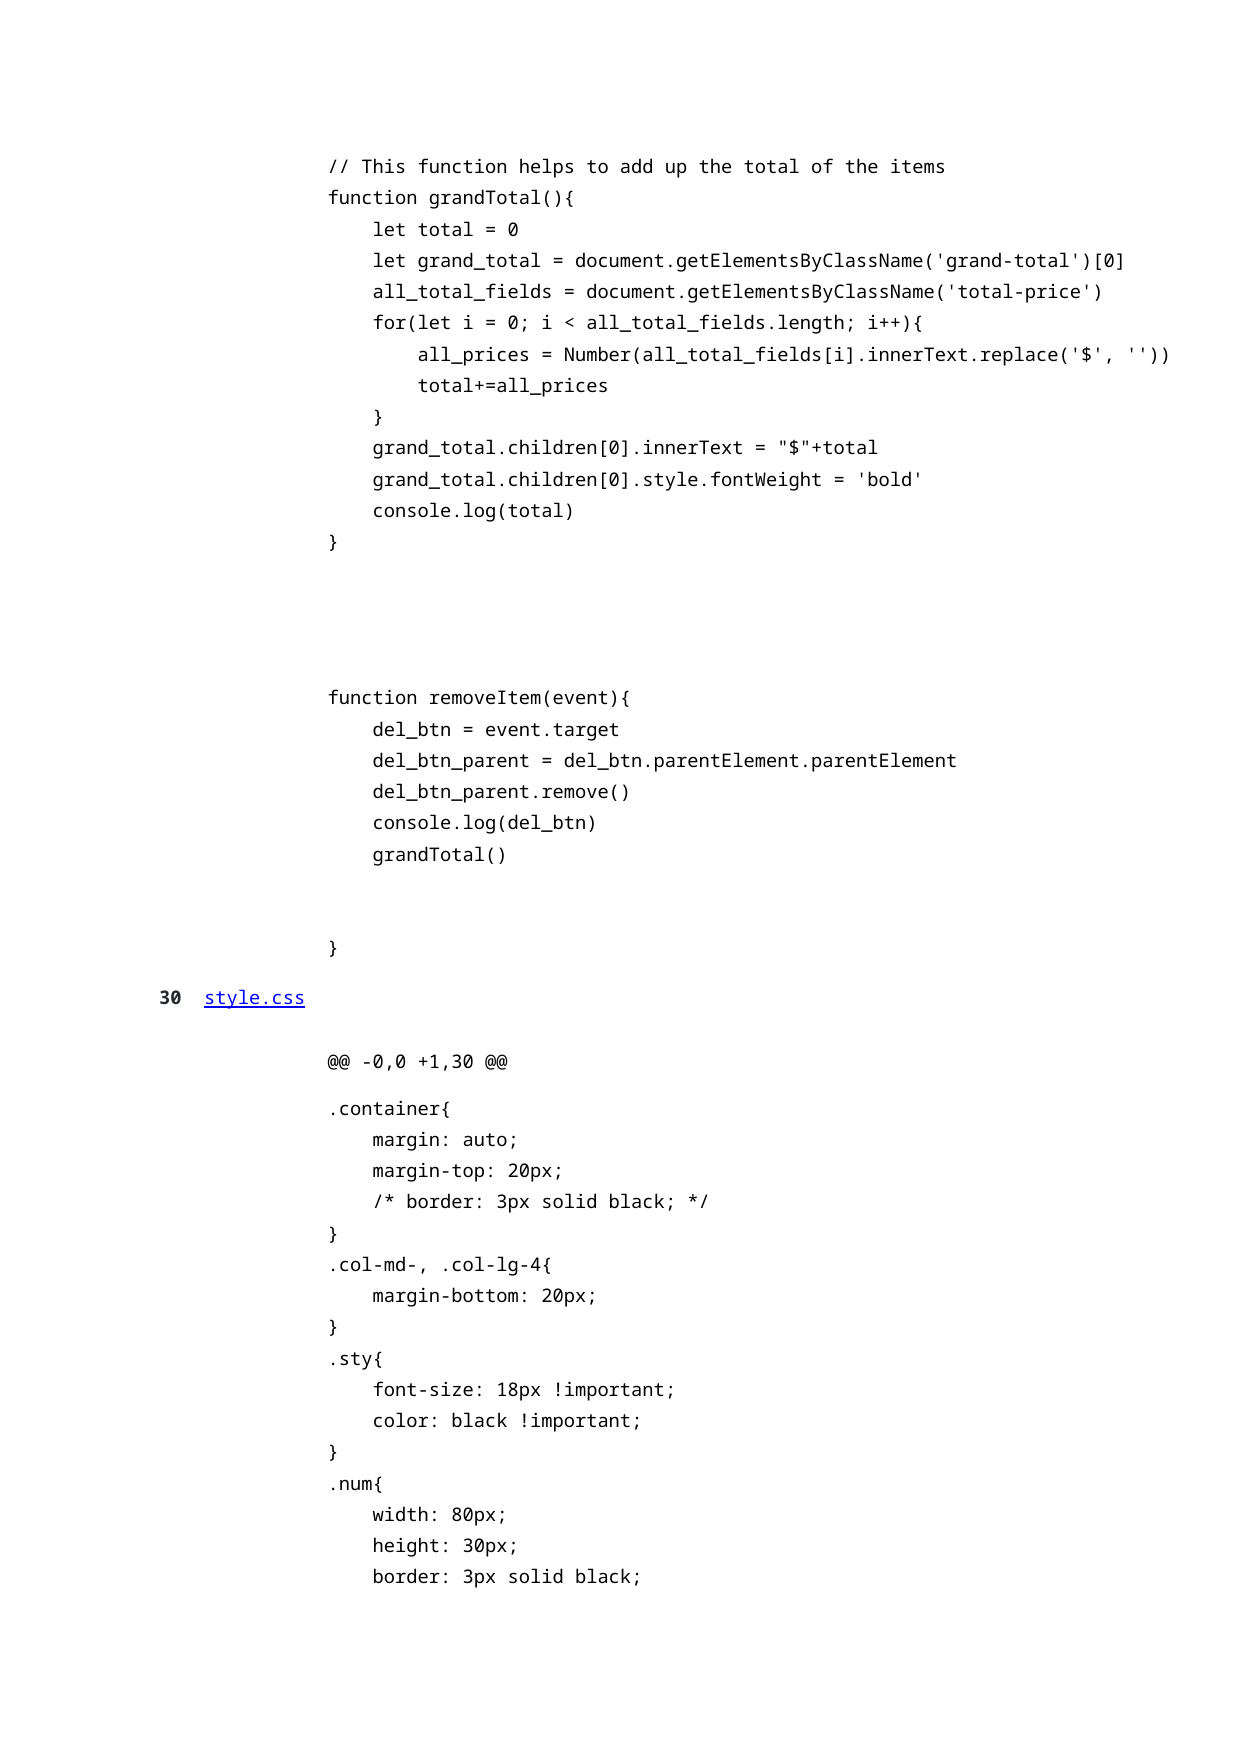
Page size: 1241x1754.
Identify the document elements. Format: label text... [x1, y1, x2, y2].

table_cell [148, 460, 230, 491]
table_cell font-size: 18px !important; [312, 1371, 1240, 1402]
table_cell [148, 304, 230, 335]
table_cell [230, 335, 312, 366]
table_cell height: 30px; [312, 1527, 1240, 1558]
table_cell margin-bottom: 20px; [312, 1277, 1240, 1308]
table_cell [230, 1152, 312, 1183]
table_cell border: 3px solid black; [312, 1558, 1240, 1589]
table_cell [230, 491, 312, 523]
table_cell [230, 304, 312, 335]
table_cell console.log(total) [312, 491, 1240, 523]
table_cell [148, 1246, 230, 1277]
table_cell let total = 0 [312, 210, 1240, 241]
table_cell [230, 773, 312, 804]
table_cell [230, 1402, 312, 1433]
table_cell [148, 773, 230, 804]
table_cell [230, 835, 312, 866]
table_cell [230, 1496, 312, 1527]
table_cell } [312, 523, 1240, 554]
table_cell all_prices = Number(all_total_fields[i].innerText.replace('$', '')) [312, 335, 1240, 366]
table_cell [230, 429, 312, 460]
table_cell [148, 491, 230, 523]
table_cell let grand_total = document.getElementsByClassName('grand-total')[0] [312, 241, 1240, 273]
table_cell [230, 1558, 312, 1589]
table_cell [148, 804, 230, 835]
table_cell .container{ [312, 1089, 1240, 1121]
table_cell [148, 1121, 230, 1152]
table_cell color: black !important; [312, 1402, 1240, 1433]
table_cell [148, 679, 230, 710]
table_cell [148, 179, 230, 210]
table_cell [230, 523, 312, 554]
table_cell function grandTotal(){ [312, 179, 1240, 210]
table_cell [230, 366, 312, 398]
table_cell [148, 835, 230, 866]
table_cell .sty{ [312, 1339, 1240, 1371]
table_cell function removeItem(event){ [312, 679, 1240, 710]
table_cell [230, 1183, 312, 1214]
table_cell [230, 804, 312, 835]
table_cell del_btn_parent = del_btn.parentElement.parentElement [312, 741, 1240, 773]
table_cell [230, 710, 312, 741]
table_cell [230, 1121, 312, 1152]
table_cell [148, 273, 230, 304]
table_cell [230, 616, 312, 679]
table_cell [312, 554, 1240, 616]
table_cell all_total_fields = document.getElementsByClassName('total-price') [312, 273, 1240, 304]
table_cell [148, 1339, 230, 1371]
table_cell [230, 1214, 312, 1246]
table_cell [148, 398, 230, 429]
text 30 style.css [148, 960, 1093, 1010]
table_cell [148, 429, 230, 460]
table_cell } [312, 1433, 1240, 1464]
table_cell [230, 1371, 312, 1402]
table_cell [230, 1527, 312, 1558]
table_cell [230, 554, 312, 616]
table_cell [148, 1496, 230, 1527]
table_cell [148, 1152, 230, 1183]
table_cell [230, 273, 312, 304]
table_cell [148, 866, 230, 929]
table_cell [230, 1246, 312, 1277]
table_cell [148, 710, 230, 741]
table_cell [148, 210, 230, 241]
table_header [148, 1027, 230, 1089]
table_cell [312, 616, 1240, 679]
table_cell grand_total.children[0].style.fontWeight = 'bold' [312, 460, 1240, 491]
table_cell [230, 1339, 312, 1371]
table_cell [148, 1214, 230, 1246]
table_cell [148, 929, 230, 960]
table_cell [230, 679, 312, 710]
table_cell grandTotal() [312, 835, 1240, 866]
table_cell [230, 1089, 312, 1121]
table_cell console.log(del_btn) [312, 804, 1240, 835]
table_cell [148, 1308, 230, 1339]
table_cell [148, 1558, 230, 1589]
table_cell [148, 616, 230, 679]
table_cell [230, 866, 312, 929]
table_cell [148, 1371, 230, 1402]
table_cell [148, 366, 230, 398]
table_cell [148, 1527, 230, 1558]
table_cell [148, 1089, 230, 1121]
table_header @@ -0,0 +1,30 @@ [312, 1027, 1240, 1089]
table_cell [230, 460, 312, 491]
table_cell total+=all_prices [312, 366, 1240, 398]
table_cell [148, 335, 230, 366]
table_cell [148, 148, 230, 179]
table_cell del_btn = event.target [312, 710, 1240, 741]
table_cell [230, 929, 312, 960]
table_cell } [312, 1214, 1240, 1246]
table_cell [148, 741, 230, 773]
table_cell [230, 1464, 312, 1496]
table_cell [148, 554, 230, 616]
table_cell [230, 148, 312, 179]
table_cell [230, 398, 312, 429]
table_cell [148, 1277, 230, 1308]
table_cell grand_total.children[0].innerText = "$"+total [312, 429, 1240, 460]
table_cell /* border: 3px solid black; */ [312, 1183, 1240, 1214]
table_cell [148, 1183, 230, 1214]
table_cell [148, 1433, 230, 1464]
table_cell } [312, 1308, 1240, 1339]
table_cell for(let i = 0; i < all_total_fields.length; i++){ [312, 304, 1240, 335]
table_cell [230, 241, 312, 273]
table_cell width: 80px; [312, 1496, 1240, 1527]
table_cell [230, 1277, 312, 1308]
table_cell [230, 179, 312, 210]
table_cell [148, 1402, 230, 1433]
table_cell [148, 241, 230, 273]
table_cell [312, 866, 1240, 929]
table_cell // This function helps to add up the total of the items [312, 148, 1240, 179]
table_cell [230, 1308, 312, 1339]
table_cell [230, 210, 312, 241]
table_cell [148, 1464, 230, 1496]
table_cell [230, 741, 312, 773]
table_header [230, 1027, 312, 1089]
table_cell margin-top: 20px; [312, 1152, 1240, 1183]
table_cell del_btn_parent.remove() [312, 773, 1240, 804]
table_cell [230, 1433, 312, 1464]
table_cell } [312, 398, 1240, 429]
table_cell [148, 523, 230, 554]
table_cell margin: auto; [312, 1121, 1240, 1152]
table_cell .num{ [312, 1464, 1240, 1496]
table_cell .col-md-, .col-lg-4{ [312, 1246, 1240, 1277]
table_cell } [312, 929, 1240, 960]
